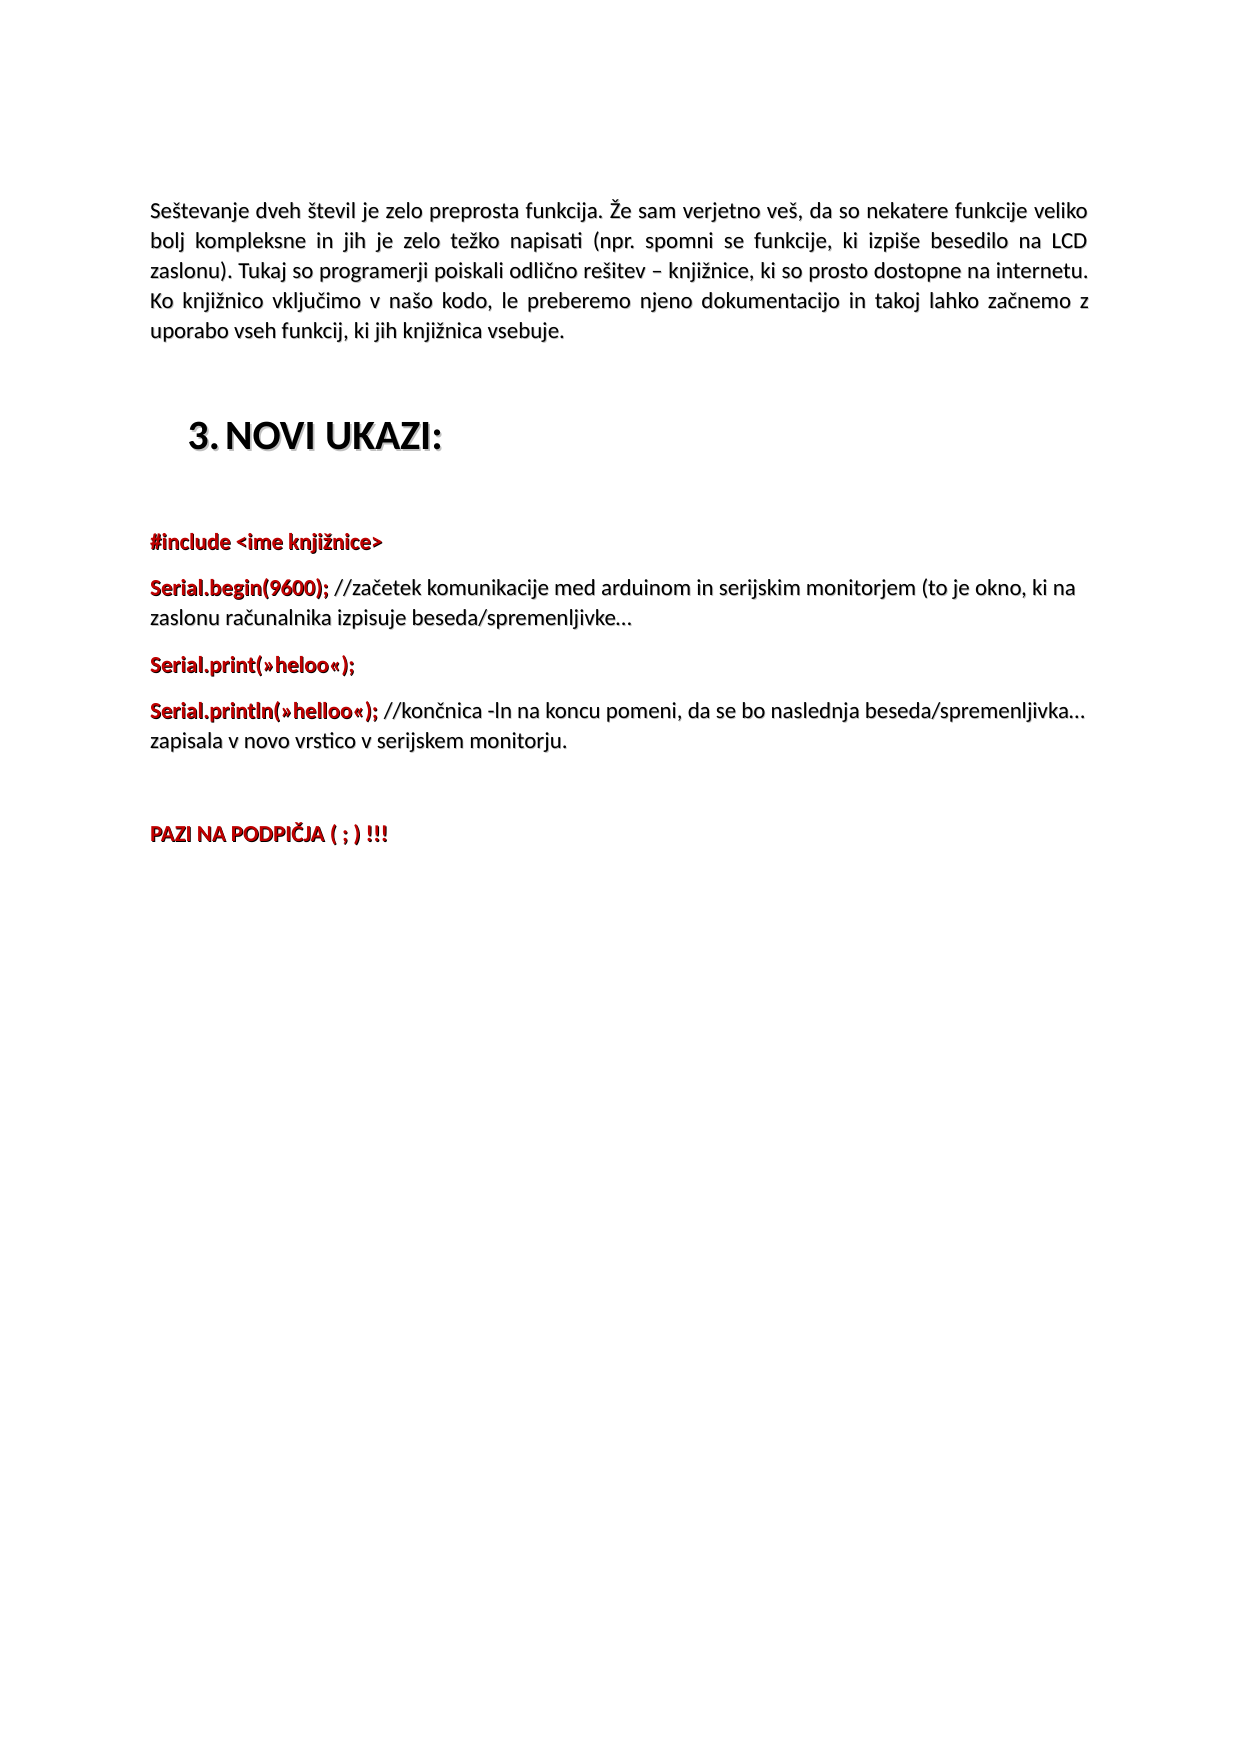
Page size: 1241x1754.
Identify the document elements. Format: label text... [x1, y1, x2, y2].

text Serial.print(»heloo«); [1038, 650, 1090, 678]
text PAZI NA PODPIČJA ( ; ) !!! [150, 819, 202, 847]
list NOVI UKAZI: [187, 409, 1090, 460]
text PAZI NA PODPIČJA ( ; ) !!! [1038, 819, 1090, 847]
text Serial.println(»helloo«); //končnica -ln na koncu pomeni, da se bo naslednja beseda/spremenljivka… zapisala v novo vrstico v serijskem monitorju. [150, 696, 202, 754]
text #include <ime knjižnice> [150, 527, 1090, 555]
text Seštevanje dveh števil je zelo preprosta funkcija. Že sam verjetno veš, da so nekatere funkcije veliko bolj kompleksne in jih je zelo težko napisati (npr. spomni se funkcije, ki izpiše besedilo na LCD zaslonu). Tukaj so programerji poiskali odlično rešitev – knjižnice, ki so prosto dostopne na internetu. Ko knjižnico vključimo v našo kodo, le preberemo njeno dokumentacijo in takoj lahko začnemo z uporabo vseh funkcij, ki jih knjižnica vsebuje. [150, 197, 1090, 344]
text Serial.begin(9600); //začetek komunikacije med arduinom in serijskim monitorjem (to je okno, ki na zaslonu računalnika izpisuje beseda/spremenljivke… [150, 573, 1090, 631]
text Serial.println(»helloo«); //končnica -ln na koncu pomeni, da se bo naslednja beseda/spremenljivka… zapisala v novo vrstico v serijskem monitorju. [1038, 696, 1090, 754]
text Serial.print(»heloo«); [150, 650, 202, 678]
